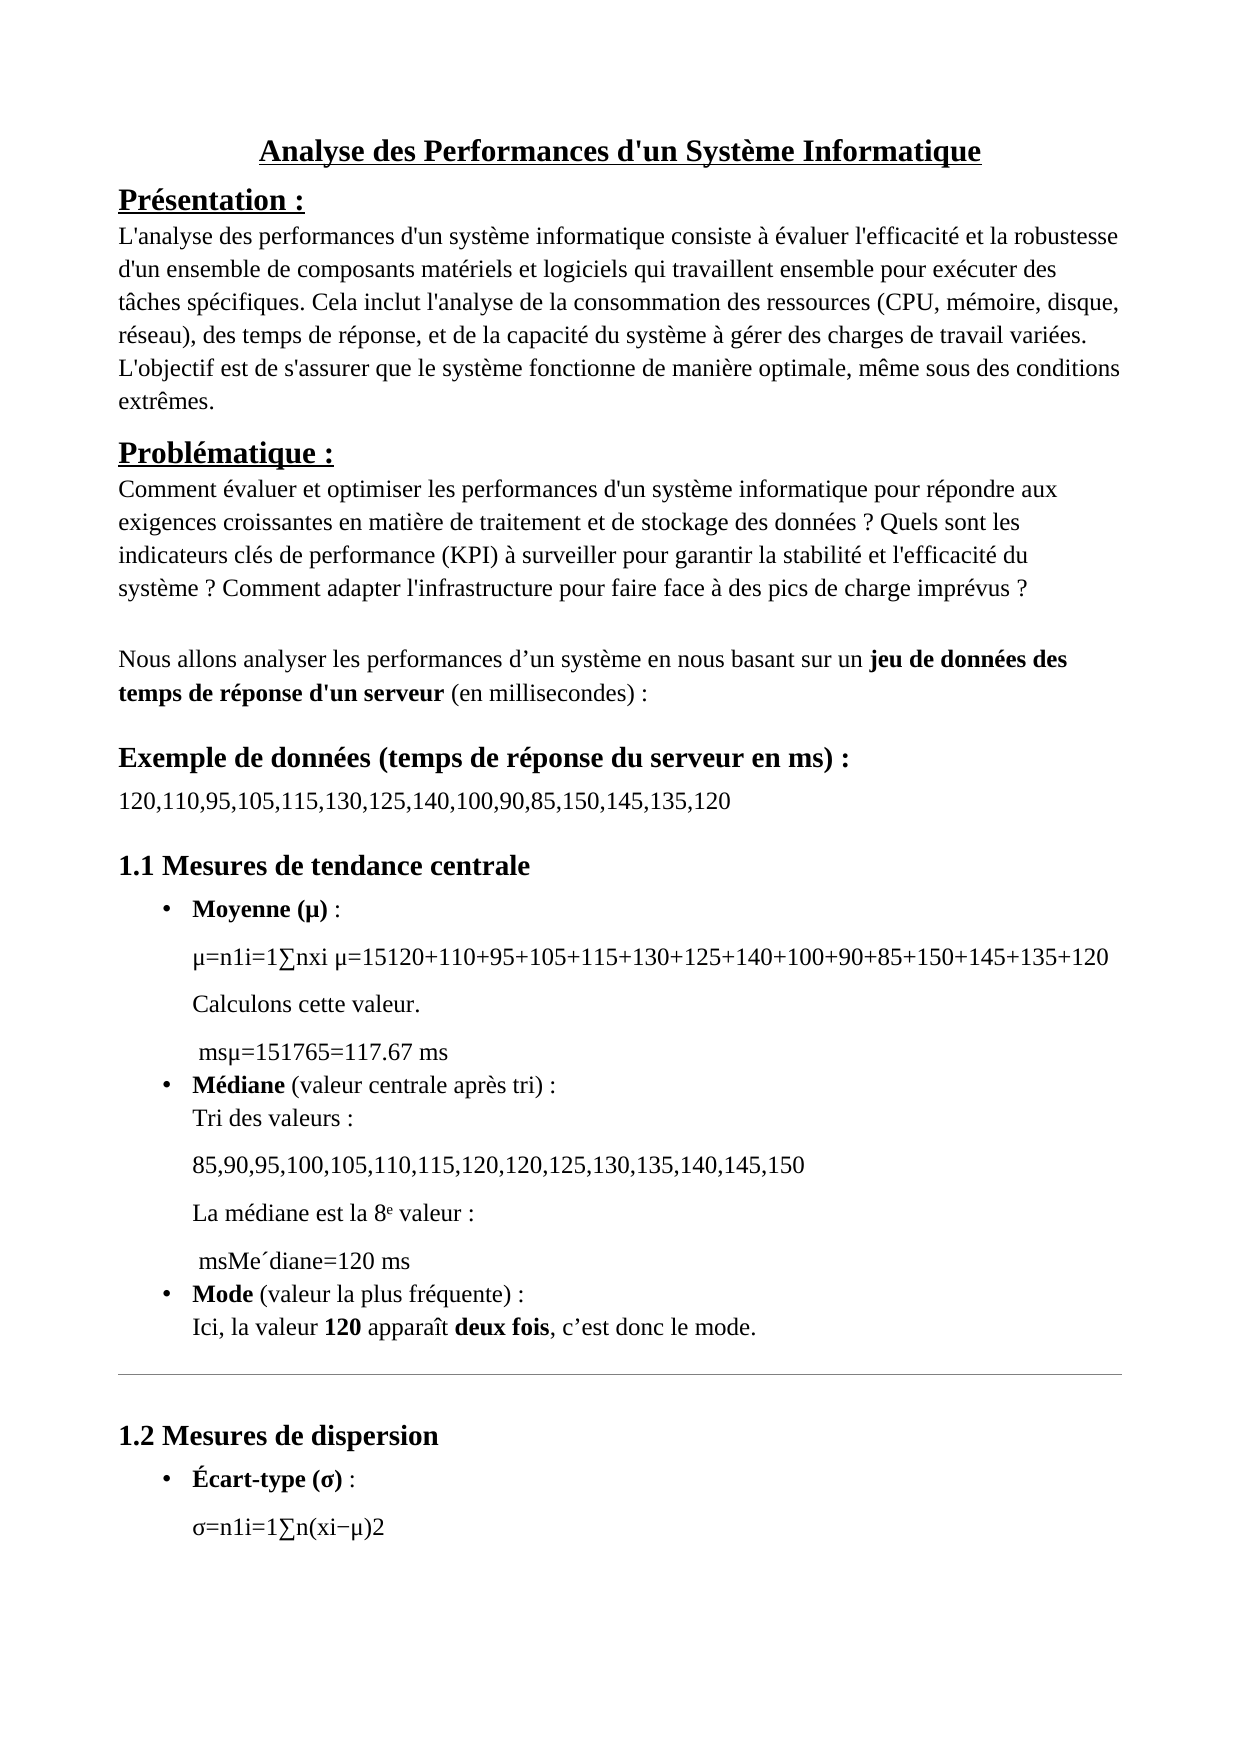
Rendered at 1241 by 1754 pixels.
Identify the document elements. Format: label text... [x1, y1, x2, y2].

list 85,90,95,100,105,110,115,120,120,125,130,135,140,145,150 [162, 1151, 1122, 1179]
subtitle Exemple de données (temps de réponse du serveur en ms) : [118, 740, 1122, 773]
list La médiane est la 8ᵉ valeur : [162, 1198, 1122, 1227]
list msμ=151765​=117.67 ms [162, 1037, 1122, 1066]
text Présentation : L'analyse des performances d'un système informatique consiste à évaluer l'efficacité et la robustesse d'un ensemble de composants matériels et logiciels qui travaillent ensemble pour exécuter des tâches spécifiques. Cela inclut l'analyse de la consommation des ressources (CPU, mémoire, disque, réseau), des temps de réponse, et de la capacité du système à gérer des charges de travail variées. L'objectif est de s'assurer que le système fonctionne de manière optimale, même sous des conditions extrêmes. [118, 181, 1122, 415]
text 120,110,95,105,115,130,125,140,100,90,85,150,145,135,120 [118, 786, 1122, 814]
list Calculons cette valeur. [162, 989, 1122, 1018]
list Écart-type (σ) : [162, 1464, 1122, 1493]
list Moyenne (μ) : [162, 894, 1122, 923]
list σ=n1​i=1∑n​(xi​−μ)2 [162, 1512, 1122, 1541]
list μ=n1​i=1∑n​xi​ μ=15120+110+95+105+115+130+125+140+100+90+85+150+145+135+120​ [162, 942, 1122, 970]
list msMeˊdiane=120 ms [162, 1246, 1122, 1274]
text Nous allons analyser les performances d’un système en nous basant sur un jeu de données des temps de réponse d'un serveur (en millisecondes) : [118, 644, 1122, 706]
subtitle 1.2 Mesures de dispersion [118, 1418, 1122, 1452]
list Médiane (valeur centrale après tri) : Tri des valeurs : [162, 1070, 1122, 1132]
subtitle Analyse des Performances d'un Système Informatique [118, 133, 1122, 169]
text Problématique : Comment évaluer et optimiser les performances d'un système informatique pour répondre aux exigences croissantes en matière de traitement et de stockage des données ? Quels sont les indicateurs clés de performance (KPI) à surveiller pour garantir la stabilité et l'efficacité du système ? Comment adapter l'infrastructure pour faire face à des pics de charge imprévus ? [118, 434, 1122, 602]
list Mode (valeur la plus fréquente) : Ici, la valeur 120 apparaît deux fois, c’est donc le mode. [162, 1279, 1122, 1341]
subtitle 1.1 Mesures de tendance centrale [118, 848, 1122, 882]
